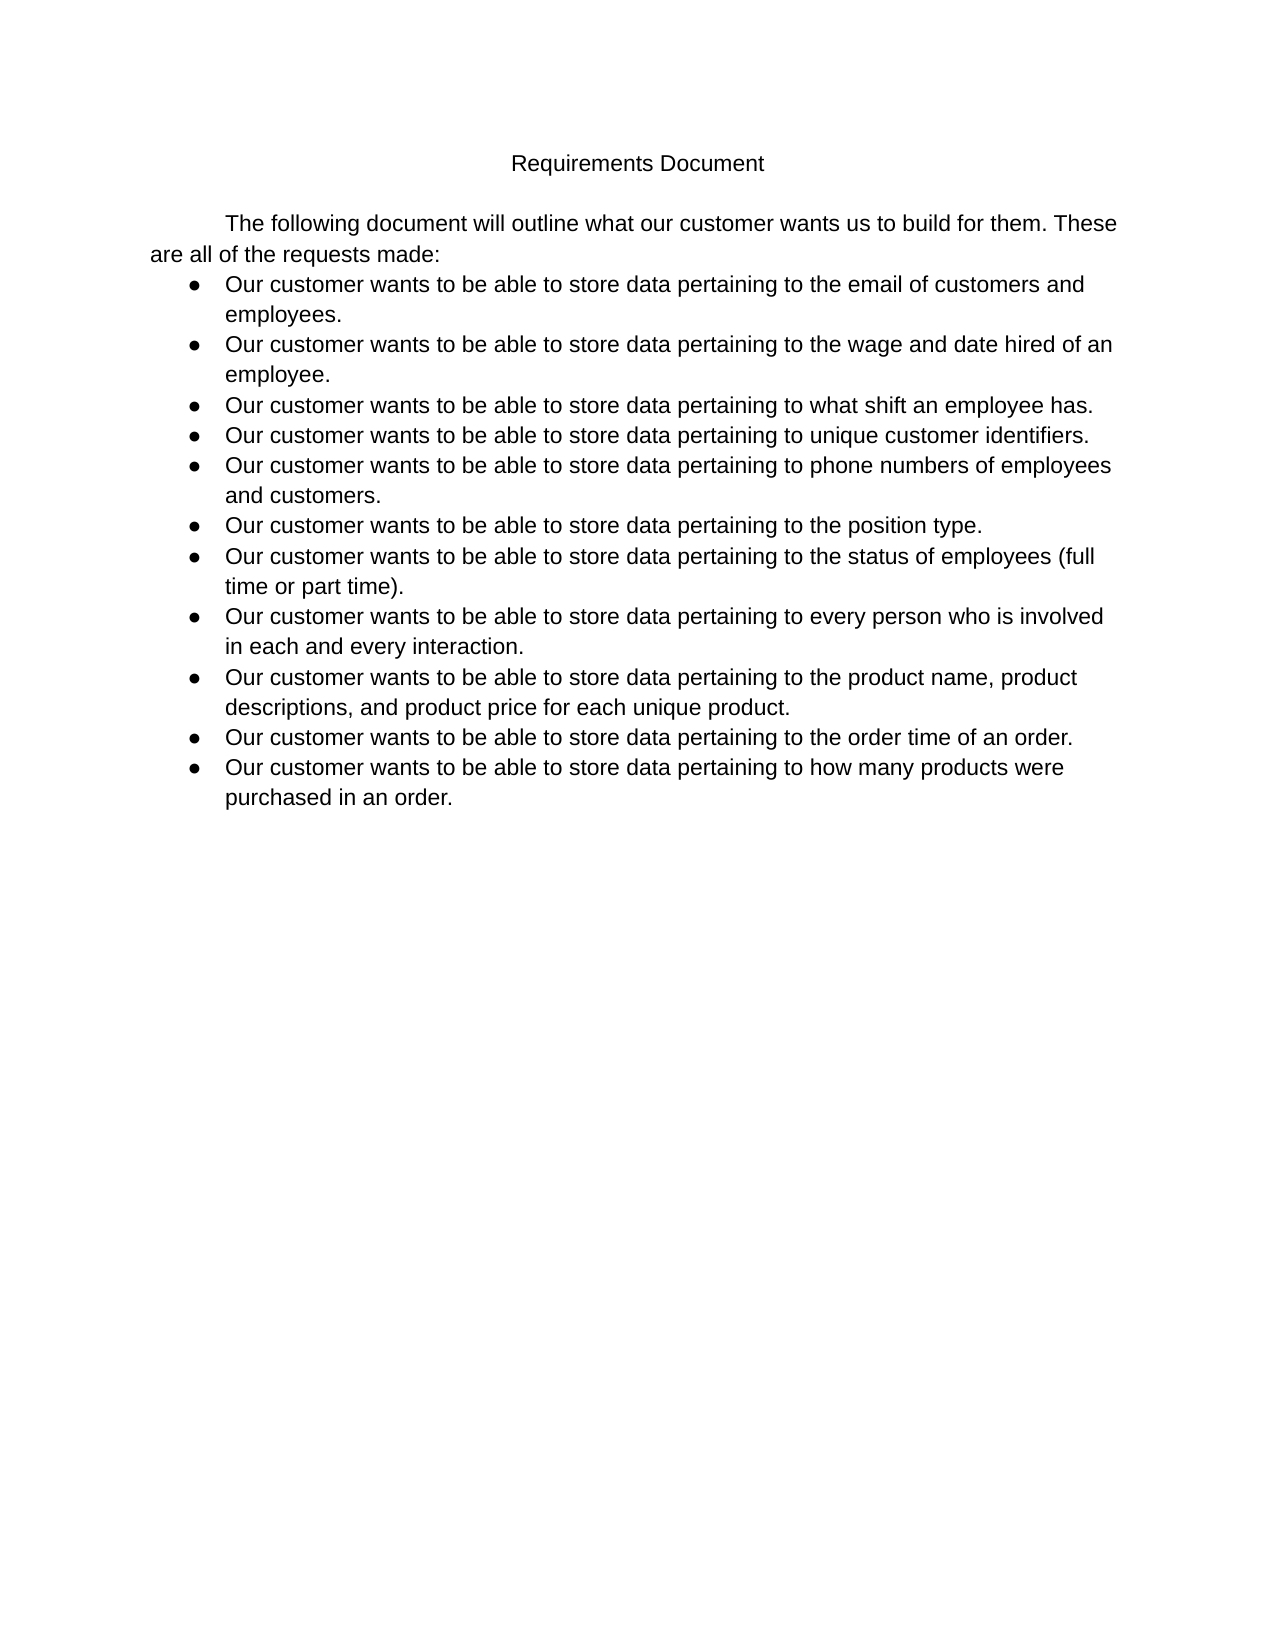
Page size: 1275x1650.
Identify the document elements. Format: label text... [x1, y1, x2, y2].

list Our customer wants to be able to store data pertaining to the product name, product descriptions, and product price for each unique product. [187, 663, 1125, 720]
text The following document will outline what our customer wants us to build for them. These are all of the requests made: [150, 210, 1125, 267]
list Our customer wants to be able to store data pertaining to every person who is involved in each and every interaction. [187, 603, 1125, 660]
list Our customer wants to be able to store data pertaining to the order time of an order. [187, 724, 1125, 750]
list Our customer wants to be able to store data pertaining to the status of employees (full time or part time). [187, 543, 1125, 599]
text Requirements Document [150, 150, 1125, 176]
list Our customer wants to be able to store data pertaining to what shift an employee has. [187, 392, 1125, 418]
list Our customer wants to be able to store data pertaining to phone numbers of employees and customers. [187, 452, 1125, 509]
list Our customer wants to be able to store data pertaining to how many products were purchased in an order. [187, 754, 1125, 811]
list Our customer wants to be able to store data pertaining to the wage and date hired of an employee. [187, 331, 1125, 388]
list Our customer wants to be able to store data pertaining to unique customer identifiers. [187, 422, 1125, 448]
list Our customer wants to be able to store data pertaining to the position type. [187, 512, 1125, 539]
list Our customer wants to be able to store data pertaining to the email of customers and employees. [187, 271, 1125, 327]
